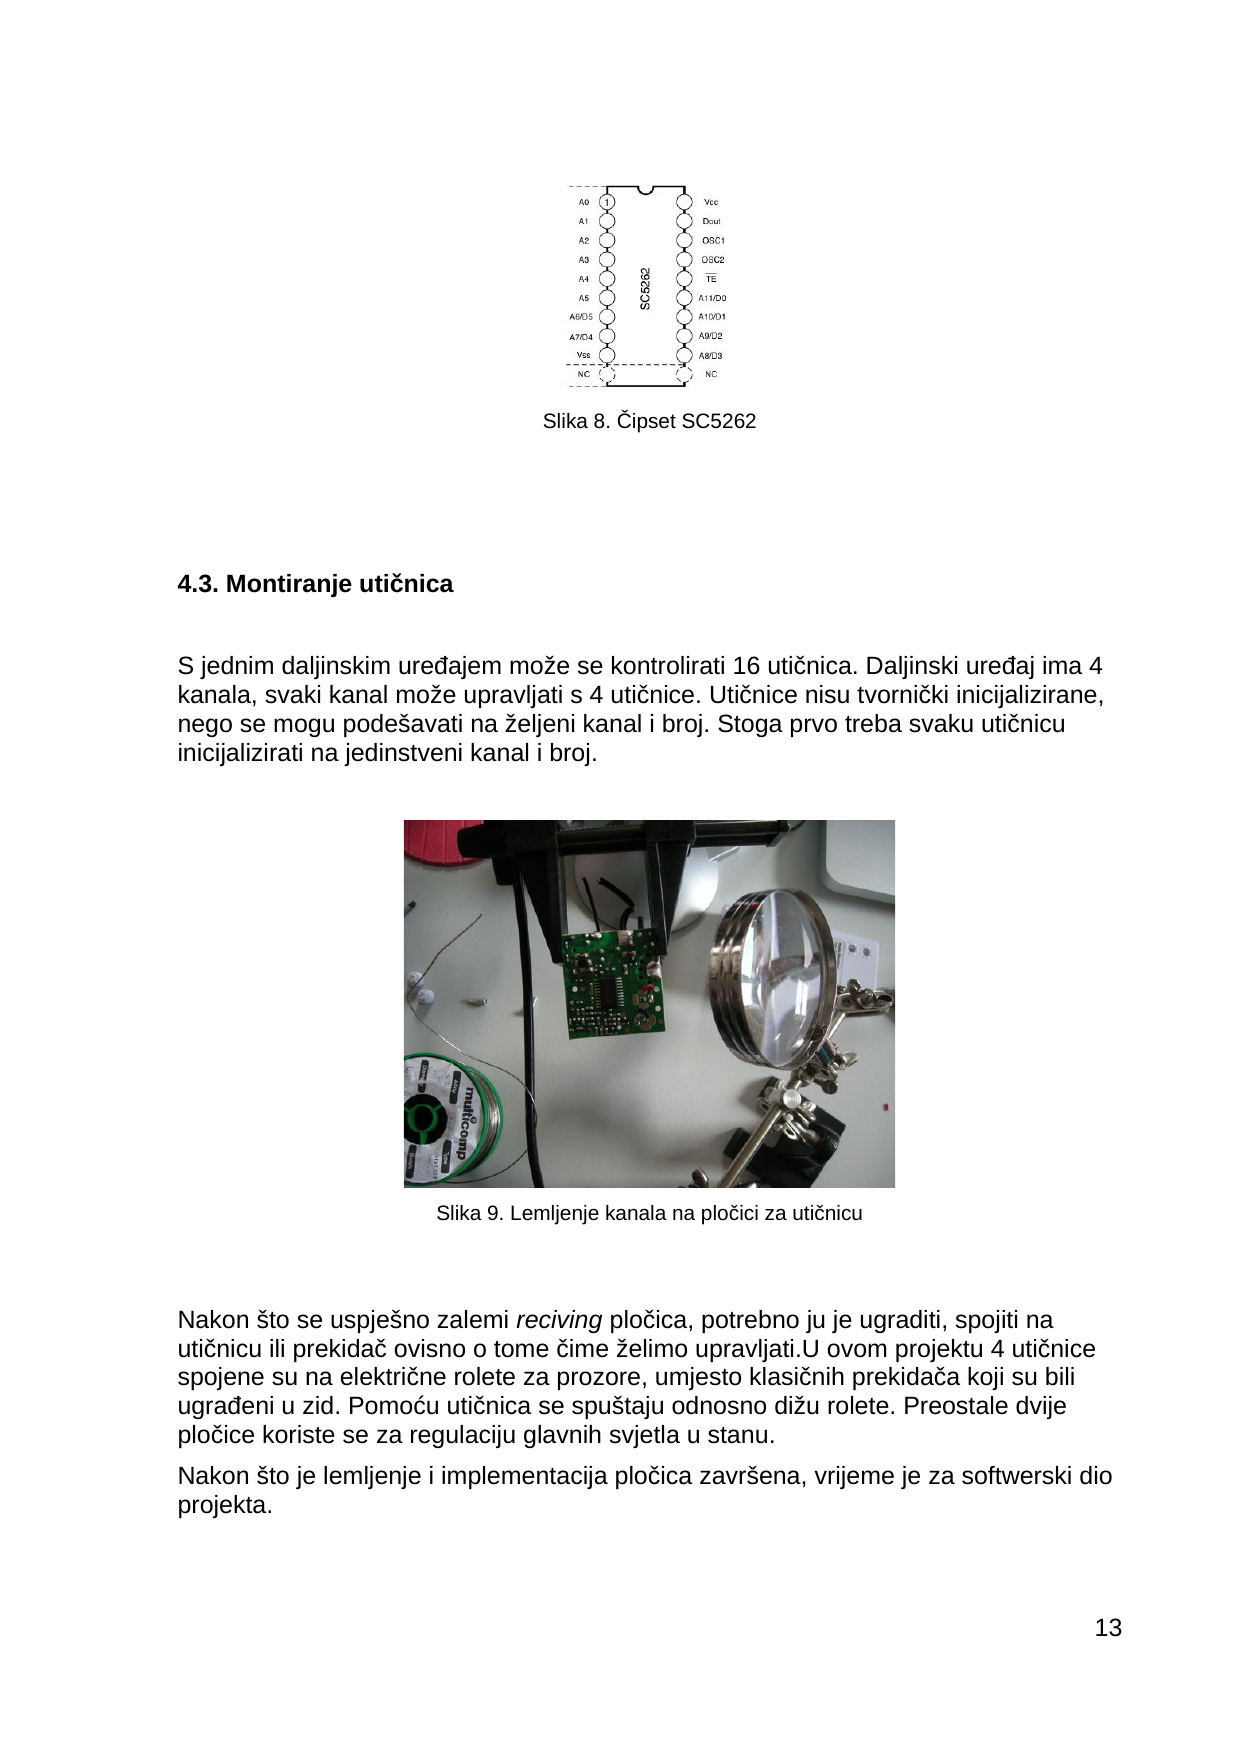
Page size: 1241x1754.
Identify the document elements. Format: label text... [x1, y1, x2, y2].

text Slika 8. Čipset SC5262 [177, 408, 1122, 432]
text 4.3. Montiranje utičnica [177, 569, 1122, 597]
text Slika 9. Lemljenje kanala na pločici za utičnicu [177, 1200, 1122, 1224]
picture [403, 820, 896, 1188]
text S jednim daljinskim uređajem može se kontrolirati 16 utičnica. Daljinski uređaj ima 4 kanala, svaki kanal može upravljati s 4 utičnice. Utičnice nisu tvornički inicijalizirane, nego se mogu podešavati na željeni kanal i broj. Stoga prvo treba svaku utičnicu inicijalizirati na jedinstveni kanal i broj. [177, 651, 1122, 766]
text Nakon što je lemljenje i implementacija pločica završena, vrijeme je za softwerski dio projekta. [177, 1461, 1122, 1519]
text Nakon što se uspješno zalemi reciving pločica, potrebno ju je ugraditi, spojiti na utičnicu ili prekidač ovisno o tome čime želimo upravljati.U ovom projektu 4 utičnice spojene su na električne rolete za prozore, umjesto klasičnih prekidača koji su bili ugrađeni u zid. Pomoću utičnica se spuštaju odnosno dižu rolete. Preostale dvije pločice koriste se za regulaciju glavnih svjetla u stanu. [177, 1305, 1122, 1449]
picture [566, 177, 733, 396]
